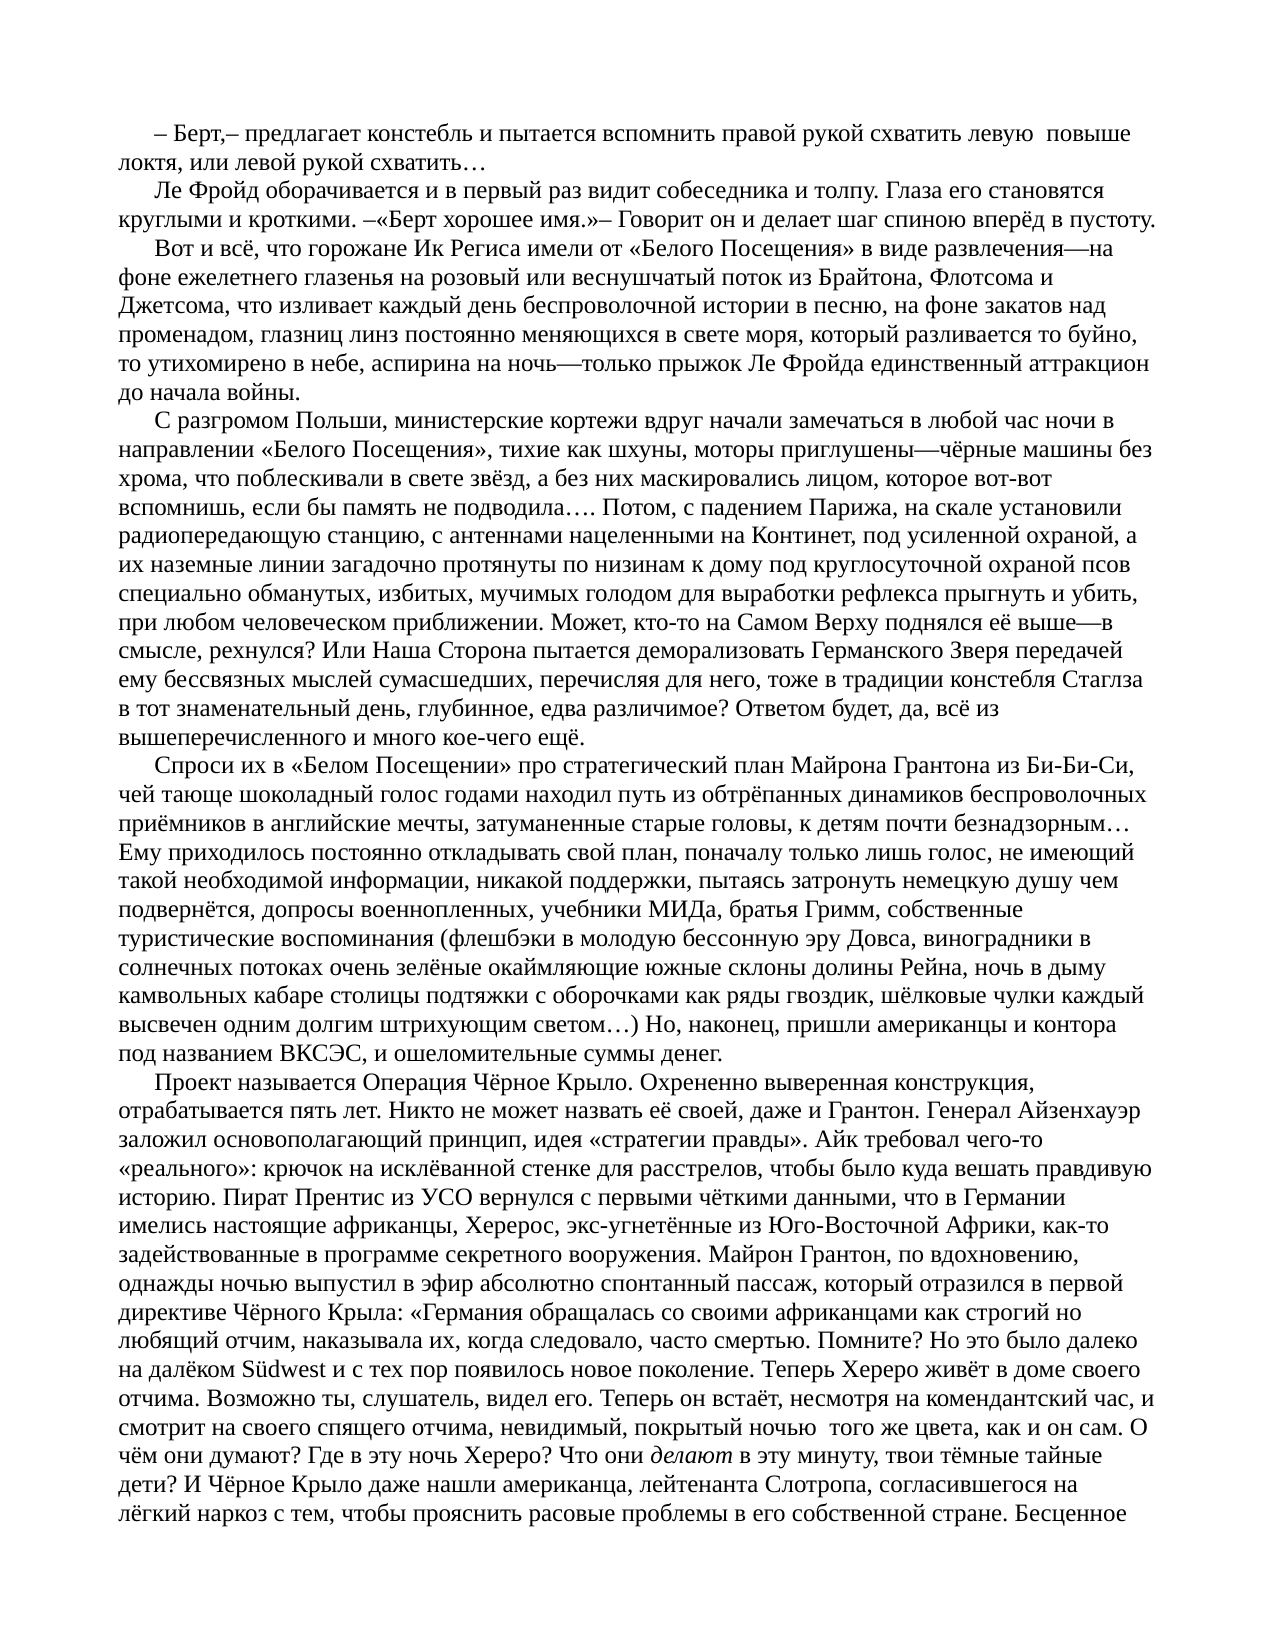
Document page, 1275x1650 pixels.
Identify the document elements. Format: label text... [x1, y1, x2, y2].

text Проект называется Операция Чёрное Крыло. Охрененно выверенная конструкция, отрабатывается пять лет. Никто не может назвать её своей, даже и Грантон. Генерал Айзенхауэр заложил основополагающий принцип, идея «стратегии правды». Айк требовал чего-то «реального»: крючок на исклёванной стенке для расстрелов, чтобы было куда вешать правдивую историю. Пират Прентис из УСО вернулся с первыми чёткими данными, что в Германии имелись настоящие африканцы, Херерос, экс-угнетённые из Юго-Восточной Африки, как-то задействованные в программе секретного вооружения. Майрон Грантон, по вдохновению, однажды ночью выпустил в эфир абсолютно спонтанный пассаж, который отразился в первой директиве Чёрного Крыла: «Германия обращалась со своими африканцами как строгий но любящий отчим, наказывала их, когда следовало, часто смертью. Помните? Но это было далеко на далёком Südwest и с тех пор появилось новое поколение. Теперь Хереро живёт в доме своего отчима. Возможно ты, слушатель, видел его. Теперь он встаёт, несмотря на комендантский час, и смотрит на своего спящего отчима, невидимый, покрытый ночью того же цвета, как и он сам. О чём они думают? Где в эту ночь Хереро? Что они делают в эту минуту, твои тёмные тайные дети? И Чёрное Крыло даже нашли американца, лейтенанта Слотропа, согласившегося на лёгкий наркоз с тем, чтобы прояснить расовые проблемы в его собственной стране. Бесценное [118, 1067, 1157, 1527]
text Вот и всё, что горожане Ик Региса имели от «Белого Посещения» в виде развлечения—на фоне ежелетнего глазенья на розовый или веснушчатый поток из Брайтона, Флотсома и Джетсома, что изливает каждый день беспроволочной истории в песню, на фоне закатов над променадом, глазниц линз постоянно меняющихся в свете моря, который разливается то буйно, то утихомирено в небе, аспирина на ночь—только прыжок Ле Фройда единственный аттракцион до начала войны. [118, 233, 1157, 406]
text Ле Фройд оборачивается и в первый раз видит собеседника и толпу. Глаза его становятся круглыми и кроткими. –«Берт хорошее имя.»– Говорит он и делает шаг спиною вперёд в пустоту. [118, 176, 1157, 233]
text Спроси их в «Белом Посещении» про стратегический план Майрона Грантона из Би-Би-Си, чей тающе шоколадный голос годами находил путь из обтрёпанных динамиков беспроволочных приёмников в английские мечты, затуманенные старые головы, к детям почти безнадзорным… Ему приходилось постоянно откладывать свой план, поначалу только лишь голос, не имеющий такой необходимой информации, никакой поддержки, пытаясь затронуть немецкую душу чем подвернётся, допросы военнопленных, учебники МИДа, братья Гримм, собственные туристические воспоминания (флешбэки в молодую бессонную эру Довса, виноградники в солнечных потоках очень зелёные окаймляющие южные склоны долины Рейна, ночь в дыму камвольных кабаре столицы подтяжки с оборочками как ряды гвоздик, шёлковые чулки каждый высвечен одним долгим штрихующим светом…) Но, наконец, пришли американцы и контора под названием ВКСЭС, и ошеломительные суммы денег. [118, 751, 1157, 1067]
text – Берт,– предлагает констебль и пытается вспомнить правой рукой схватить левую повыше локтя, или левой рукой схватить… [118, 118, 1157, 176]
text С разгромом Польши, министерские кортежи вдруг начали замечаться в любой час ночи в направлении «Белого Посещения», тихие как шхуны, моторы приглушены—чёрные машины без хрома, что поблескивали в свете звёзд, а без них маскировались лицом, которое вот-вот вспомнишь, если бы память не подводила…. Потом, с падением Парижа, на скале установили радиопередающую станцию, с антеннами нацеленными на Континет, под усиленной охраной, а их наземные линии загадочно протянуты по низинам к дому под круглосуточной охраной псов специально обманутых, избитых, мучимых голодом для выработки рефлекса прыгнуть и убить, при любом человеческом приближении. Может, кто-то на Самом Верху поднялся её выше—в смысле, рехнулся? Или Наша Сторона пытается деморализовать Германского Зверя передачей ему бессвязных мыслей сумасшедших, перечисляя для него, тоже в традиции констебля Стаглза в тот знаменательный день, глубинное, едва различимое? Ответом будет, да, всё из вышеперечисленного и много кое-чего ещё. [118, 406, 1157, 751]
